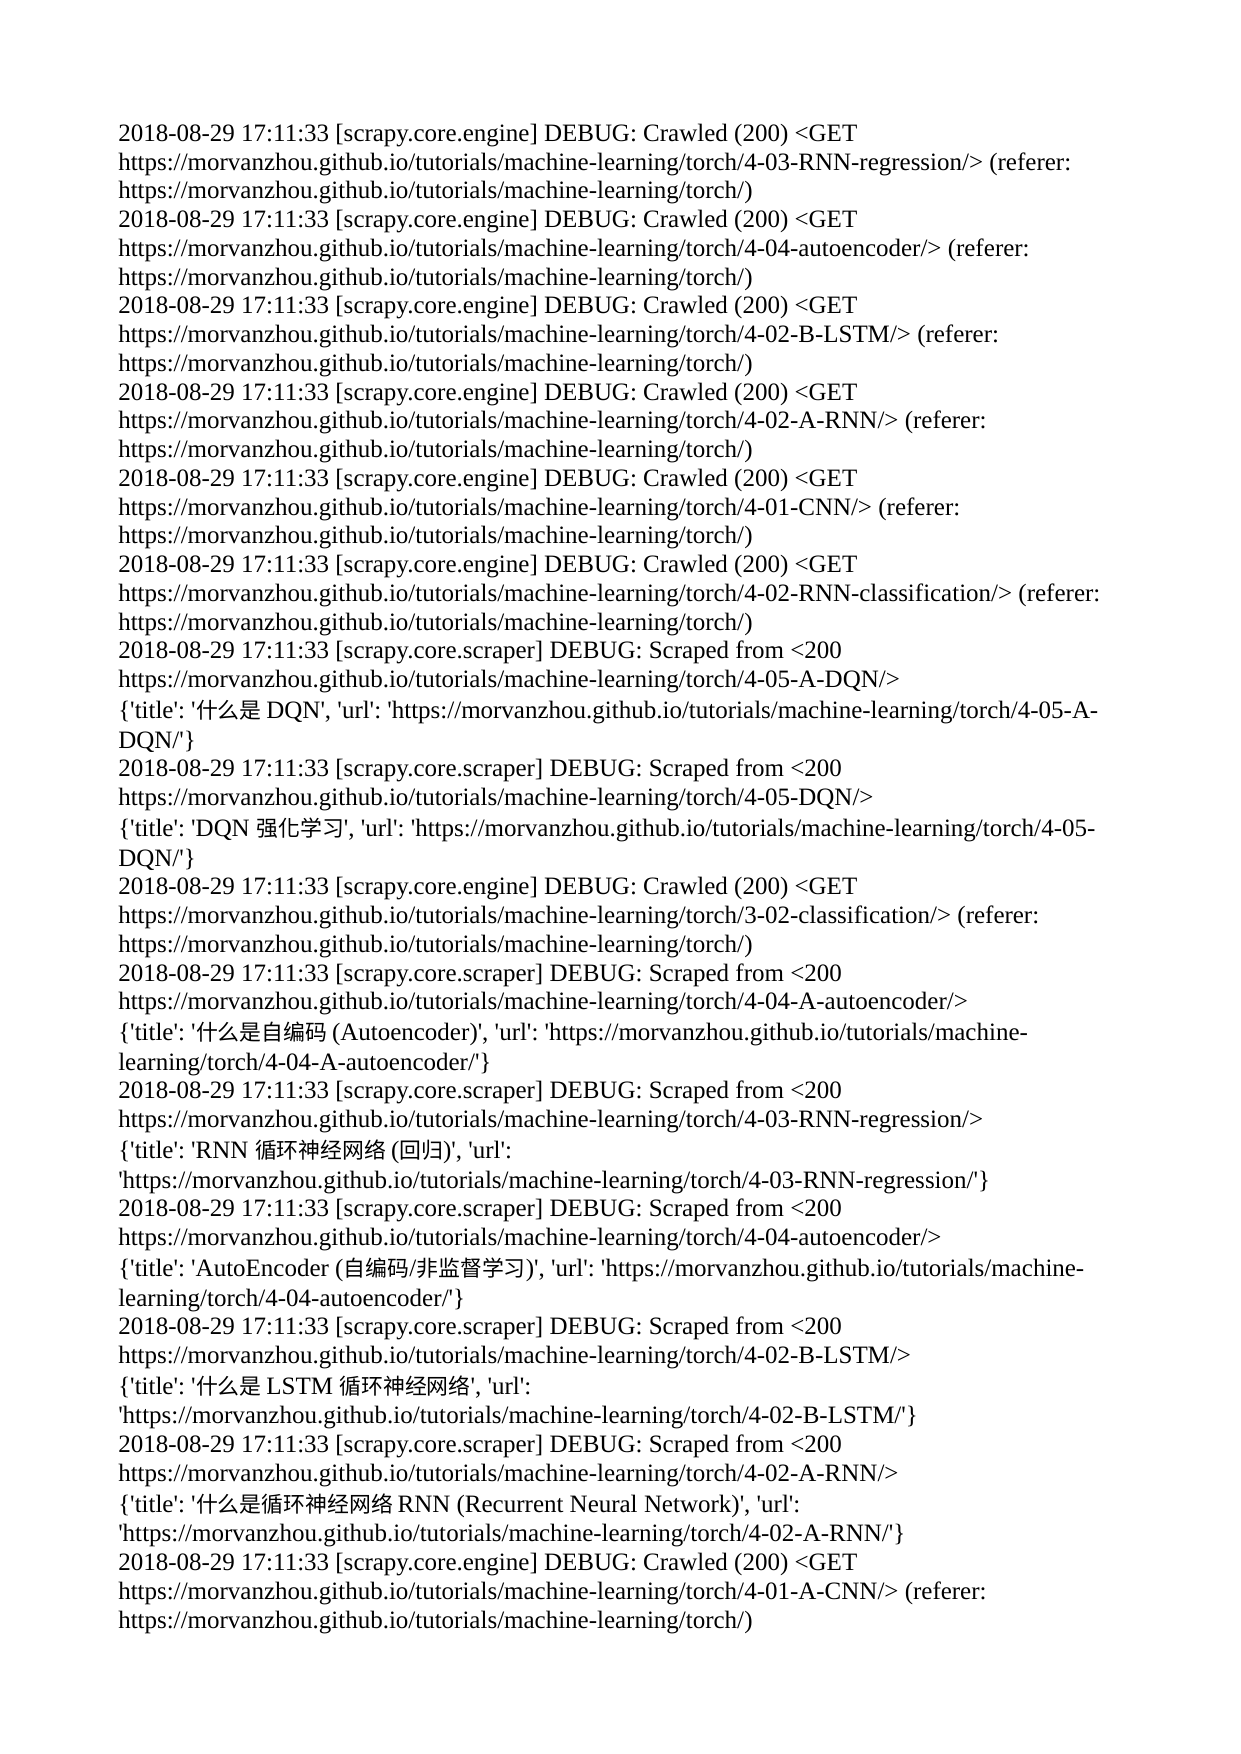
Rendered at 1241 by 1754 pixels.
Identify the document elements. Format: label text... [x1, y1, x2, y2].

text 2018-08-29 17:11:33 [scrapy.core.scraper] DEBUG: Scraped from <200 https://morvanzhou.github.io/tutorials/machine-learning/torch/4-05-A-DQN/> [118, 636, 1122, 693]
text {'title': 'DQN 强化学习', 'url': 'https://morvanzhou.github.io/tutorials/machine-learning/torch/4-05-DQN/'} [118, 811, 1122, 871]
text 2018-08-29 17:11:33 [scrapy.core.scraper] DEBUG: Scraped from <200 https://morvanzhou.github.io/tutorials/machine-learning/torch/4-05-DQN/> [118, 753, 1122, 811]
text {'title': 'AutoEncoder (自编码/非监督学习)', 'url': 'https://morvanzhou.github.io/tutorials/machine-learning/torch/4-04-autoencoder/'} [118, 1251, 1122, 1311]
text 2018-08-29 17:11:33 [scrapy.core.engine] DEBUG: Crawled (200) <GET https://morvanzhou.github.io/tutorials/machine-learning/torch/4-03-RNN-regression/> (referer: https://morvanzhou.github.io/tutorials/machine-learning/torch/) [118, 118, 1122, 204]
text 2018-08-29 17:11:33 [scrapy.core.engine] DEBUG: Crawled (200) <GET https://morvanzhou.github.io/tutorials/machine-learning/torch/4-02-RNN-classification/> (referer: https://morvanzhou.github.io/tutorials/machine-learning/torch/) [118, 549, 1122, 636]
text {'title': '什么是 LSTM 循环神经网络', 'url': 'https://morvanzhou.github.io/tutorials/machine-learning/torch/4-02-B-LSTM/'} [118, 1369, 1122, 1429]
text 2018-08-29 17:11:33 [scrapy.core.scraper] DEBUG: Scraped from <200 https://morvanzhou.github.io/tutorials/machine-learning/torch/4-03-RNN-regression/> [118, 1076, 1122, 1133]
text {'title': 'RNN 循环神经网络 (回归)', 'url': 'https://morvanzhou.github.io/tutorials/machine-learning/torch/4-03-RNN-regression/'} [118, 1133, 1122, 1193]
text 2018-08-29 17:11:33 [scrapy.core.engine] DEBUG: Crawled (200) <GET https://morvanzhou.github.io/tutorials/machine-learning/torch/4-02-B-LSTM/> (referer: https://morvanzhou.github.io/tutorials/machine-learning/torch/) [118, 291, 1122, 377]
text 2018-08-29 17:11:33 [scrapy.core.scraper] DEBUG: Scraped from <200 https://morvanzhou.github.io/tutorials/machine-learning/torch/4-02-B-LSTM/> [118, 1311, 1122, 1369]
text 2018-08-29 17:11:33 [scrapy.core.scraper] DEBUG: Scraped from <200 https://morvanzhou.github.io/tutorials/machine-learning/torch/4-02-A-RNN/> [118, 1429, 1122, 1487]
text {'title': '什么是 DQN', 'url': 'https://morvanzhou.github.io/tutorials/machine-learning/torch/4-05-A-DQN/'} [118, 693, 1122, 753]
text 2018-08-29 17:11:33 [scrapy.core.engine] DEBUG: Crawled (200) <GET https://morvanzhou.github.io/tutorials/machine-learning/torch/4-04-autoencoder/> (referer: https://morvanzhou.github.io/tutorials/machine-learning/torch/) [118, 204, 1122, 291]
text 2018-08-29 17:11:33 [scrapy.core.engine] DEBUG: Crawled (200) <GET https://morvanzhou.github.io/tutorials/machine-learning/torch/4-01-A-CNN/> (referer: https://morvanzhou.github.io/tutorials/machine-learning/torch/) [118, 1547, 1122, 1633]
text 2018-08-29 17:11:33 [scrapy.core.engine] DEBUG: Crawled (200) <GET https://morvanzhou.github.io/tutorials/machine-learning/torch/4-01-CNN/> (referer: https://morvanzhou.github.io/tutorials/machine-learning/torch/) [118, 463, 1122, 549]
text 2018-08-29 17:11:33 [scrapy.core.scraper] DEBUG: Scraped from <200 https://morvanzhou.github.io/tutorials/machine-learning/torch/4-04-autoencoder/> [118, 1193, 1122, 1251]
text 2018-08-29 17:11:33 [scrapy.core.engine] DEBUG: Crawled (200) <GET https://morvanzhou.github.io/tutorials/machine-learning/torch/3-02-classification/> (referer: https://morvanzhou.github.io/tutorials/machine-learning/torch/) [118, 871, 1122, 958]
text 2018-08-29 17:11:33 [scrapy.core.scraper] DEBUG: Scraped from <200 https://morvanzhou.github.io/tutorials/machine-learning/torch/4-04-A-autoencoder/> [118, 958, 1122, 1015]
text 2018-08-29 17:11:33 [scrapy.core.engine] DEBUG: Crawled (200) <GET https://morvanzhou.github.io/tutorials/machine-learning/torch/4-02-A-RNN/> (referer: https://morvanzhou.github.io/tutorials/machine-learning/torch/) [118, 377, 1122, 463]
text {'title': '什么是循环神经网络 RNN (Recurrent Neural Network)', 'url': 'https://morvanzhou.github.io/tutorials/machine-learning/torch/4-02-A-RNN/'} [118, 1487, 1122, 1547]
text {'title': '什么是自编码 (Autoencoder)', 'url': 'https://morvanzhou.github.io/tutorials/machine-learning/torch/4-04-A-autoencoder/'} [118, 1015, 1122, 1076]
